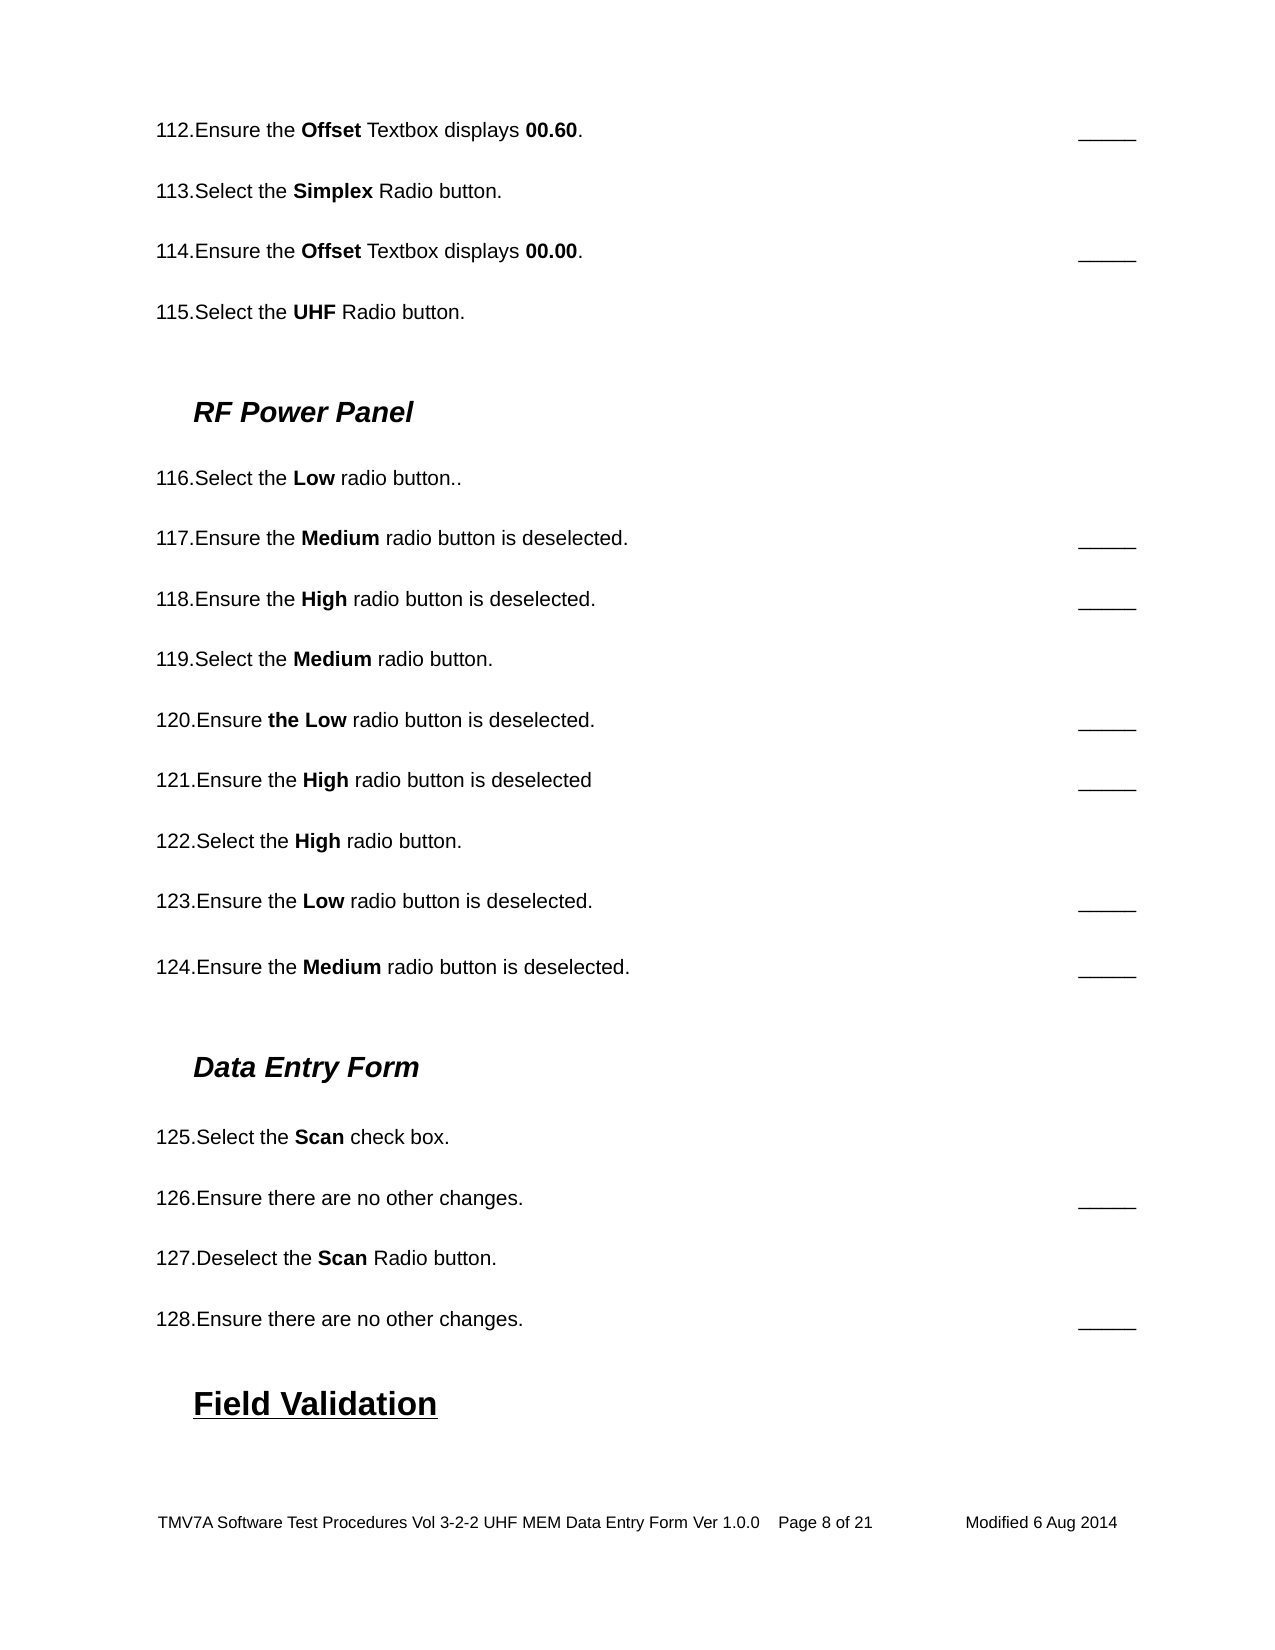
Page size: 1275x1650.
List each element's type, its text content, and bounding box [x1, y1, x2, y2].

list Deselect the Scan Radio button. [156, 1246, 1157, 1294]
list Select the High radio button. [156, 829, 1157, 877]
list Ensure there are no other changes. _____ [156, 1186, 1157, 1233]
list Ensure the Offset Textbox displays 00.00. _____ [156, 239, 1157, 287]
list Ensure the Low radio button is deselected. _____ [156, 708, 1157, 756]
list Select the Scan check box. [156, 1125, 1157, 1173]
list Select the Low radio button.. [156, 466, 1157, 514]
list Ensure the Medium radio button is deselected. _____ [156, 526, 1157, 574]
list Select the Medium radio button. [156, 647, 1157, 695]
list Ensure the High radio button is deselected _____ [156, 768, 1157, 816]
list Select the UHF Radio button. RF Power Panel [156, 300, 1157, 453]
list Ensure the Offset Textbox displays 00.60. _____ [156, 118, 1157, 166]
list Field Validation [156, 1384, 1157, 1451]
list Ensure the High radio button is deselected. _____ [156, 587, 1157, 635]
list Ensure the Low radio button is deselected. _____ [156, 889, 1157, 942]
list Ensure there are no other changes. _____ [156, 1307, 1157, 1331]
list Select the Simplex Radio button. [156, 179, 1157, 227]
list Ensure the Medium radio button is deselected. _____ Data Entry Form [156, 954, 1157, 1113]
